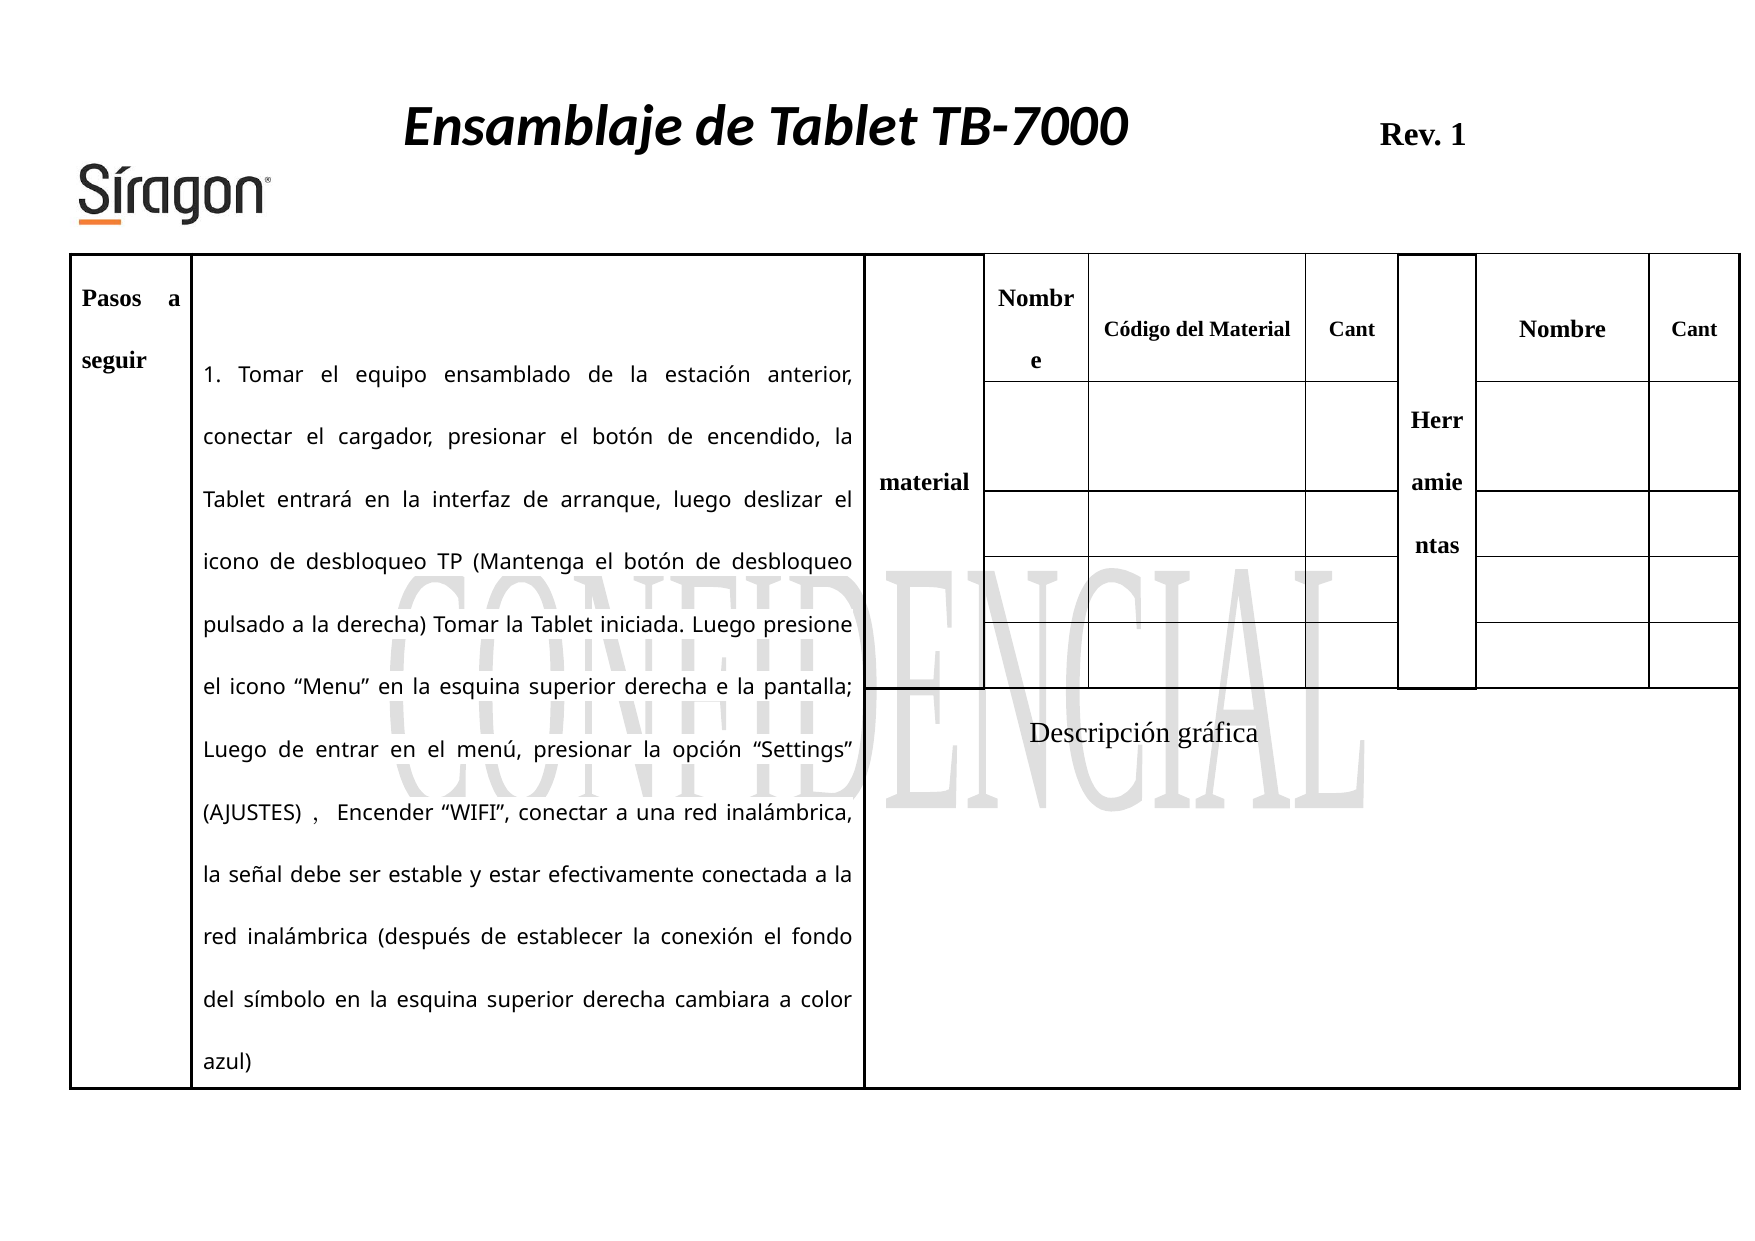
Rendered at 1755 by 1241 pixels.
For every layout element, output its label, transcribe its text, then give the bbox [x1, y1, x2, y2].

table_cell [1306, 492, 1397, 556]
table_cell [1089, 623, 1165, 687]
table_cell [1008, 623, 1039, 687]
table_cell Cant [1650, 254, 1738, 381]
table_cell Código del Material [1089, 254, 1305, 381]
table_cell [1256, 623, 1305, 687]
table_cell [1477, 623, 1648, 687]
table_cell [1477, 557, 1648, 621]
table_cell [1080, 623, 1088, 687]
table_cell [1306, 382, 1397, 490]
table_cell Descripción gráfica [866, 689, 1738, 1087]
table_cell [1477, 492, 1648, 556]
table_cell [1089, 583, 1136, 621]
table_cell [1319, 623, 1397, 687]
table_cell [1650, 623, 1738, 687]
table_cell [1179, 623, 1228, 687]
table_cell 1. Tomar el equipo ensamblado de la estación anterior, conectar el cargador, presionar el botón de encendido, la Tablet entrará en la interfaz de arranque, luego deslizar el icono de desbloqueo TP (Mantenga el botón de desbloqueo pulsado a la derecha) Tomar la Tablet iniciada. Luego presione el icono “Menu” en la esquina superior derecha e la pantalla; Luego de entrar en el menú, presionar la opción “Settings” (AJUSTES) ，Encender “WIFI”, conectar a una red inalámbrica, la señal debe ser estable y estar efectivamente conectada a la red inalámbrica (después de establecer la conexión el fondo del símbolo en la esquina superior derecha cambiara a color azul) [193, 256, 863, 1087]
table_cell Nombre [1477, 254, 1648, 381]
table_cell [1089, 557, 1305, 621]
table_cell [1650, 557, 1738, 621]
table_cell [1306, 557, 1397, 621]
table_cell [1089, 492, 1305, 556]
table_cell [1650, 382, 1738, 490]
table_cell [1047, 623, 1071, 687]
table_cell [1650, 492, 1738, 556]
table_cell [985, 492, 1088, 556]
table_cell [985, 382, 1088, 490]
table_cell [1089, 382, 1305, 490]
table_cell Cant [1306, 254, 1397, 381]
table_cell [1477, 382, 1648, 490]
table_cell Pasos a seguir [72, 256, 190, 1087]
table_cell material [866, 256, 983, 687]
table_cell Nombre [985, 254, 1088, 381]
table_cell [985, 557, 1088, 621]
table_cell [986, 623, 1008, 687]
table_cell Herramientas [1399, 256, 1475, 687]
table_cell [1236, 599, 1241, 621]
table_cell [986, 600, 992, 621]
table_cell [1227, 623, 1250, 687]
